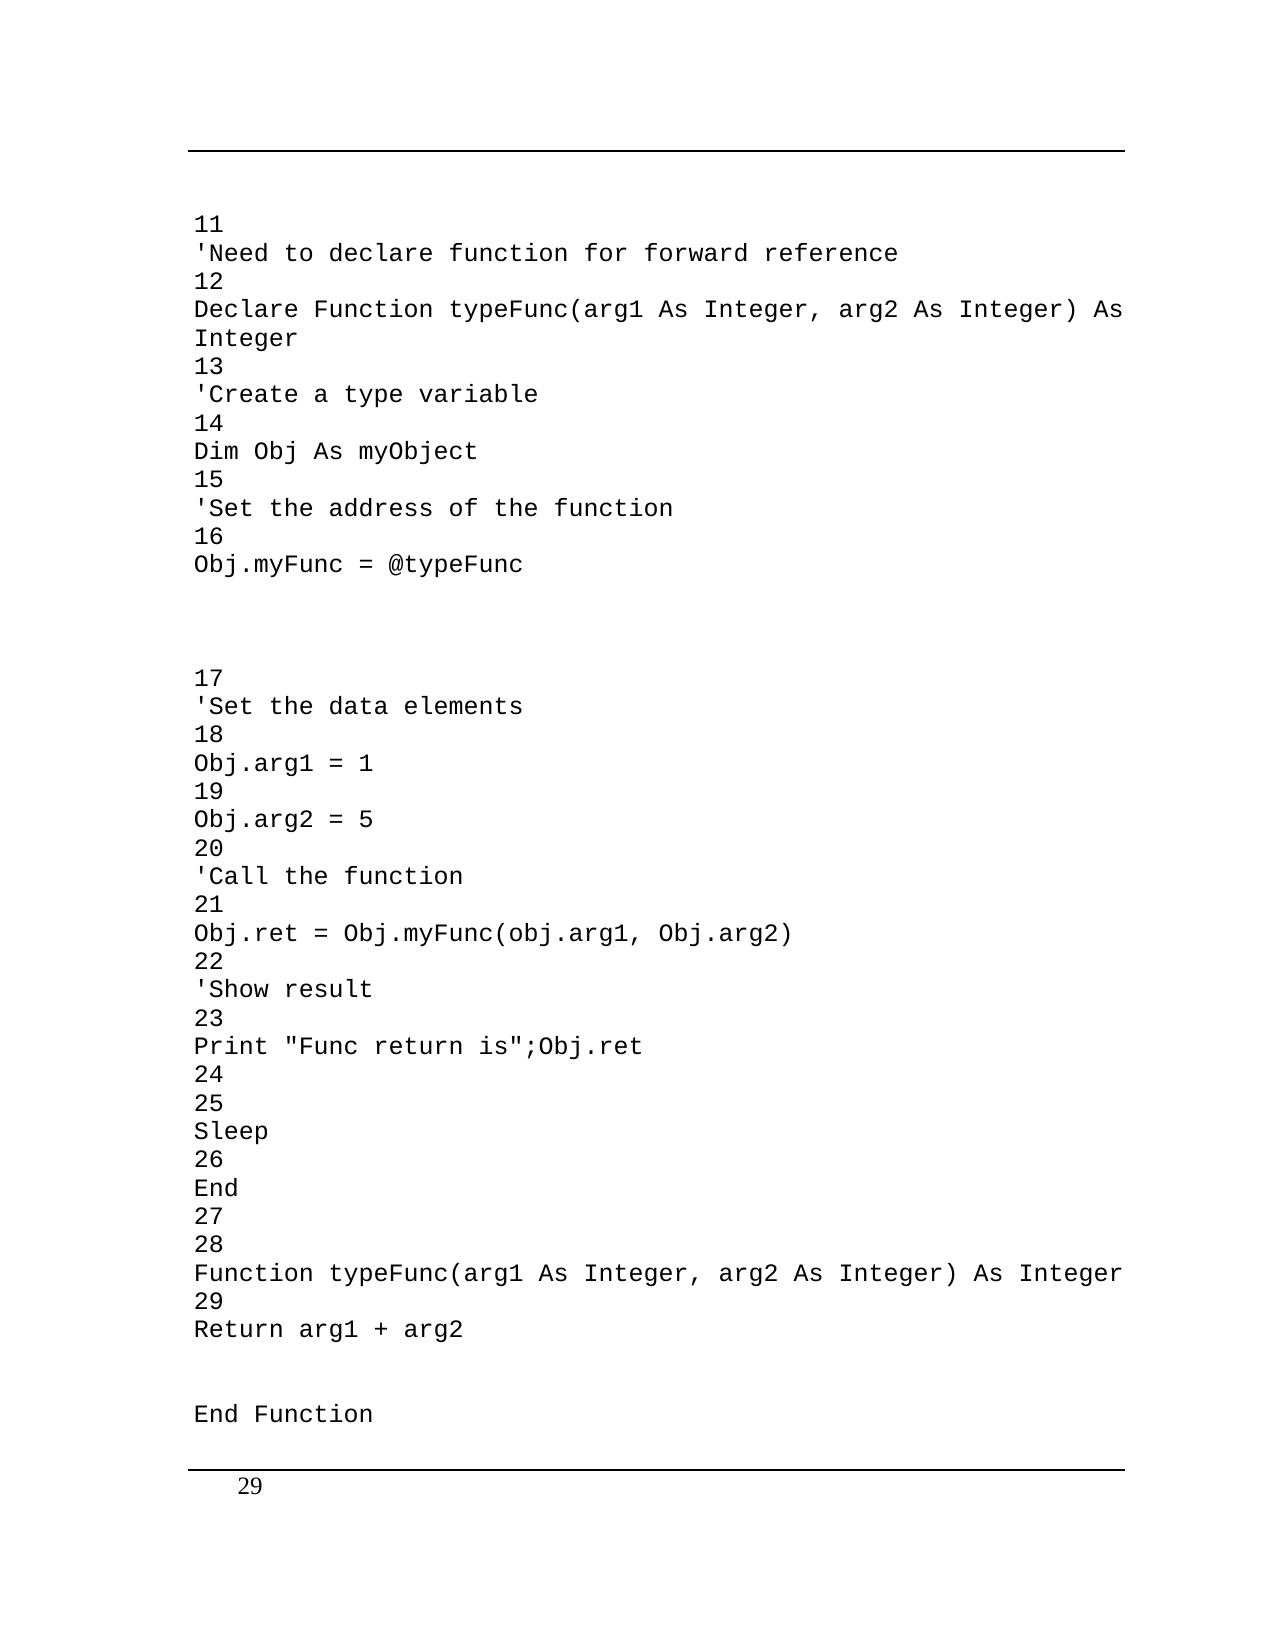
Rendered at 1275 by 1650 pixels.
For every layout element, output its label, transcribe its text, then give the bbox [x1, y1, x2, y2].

text 27 [187, 1204, 1125, 1232]
text 'Need to declare function for forward reference [187, 240, 1125, 269]
text 19 [187, 779, 1125, 807]
text End Function [187, 1402, 1125, 1430]
text 11 [187, 212, 1125, 240]
text 14 [187, 410, 1125, 439]
text 'Show result [187, 977, 1125, 1005]
text 17 [187, 665, 1125, 694]
text 'Set the address of the function [187, 495, 1125, 524]
text Function typeFunc(arg1 As Integer, arg2 As Integer) As Integer [187, 1260, 1125, 1289]
text 'Create a type variable [187, 382, 1125, 410]
text 16 [187, 524, 1125, 552]
text 22 [187, 949, 1125, 977]
text 25 [187, 1090, 1125, 1119]
text 29 [187, 1289, 1125, 1317]
text 13 [187, 354, 1125, 382]
text 26 [187, 1147, 1125, 1175]
text 28 [187, 1232, 1125, 1260]
text Print "Func return is";Obj.ret [187, 1034, 1125, 1062]
text 24 [187, 1062, 1125, 1090]
text 15 [187, 467, 1125, 495]
text 20 [187, 835, 1125, 864]
text 21 [187, 892, 1125, 920]
text Sleep [187, 1119, 1125, 1147]
text Obj.arg2 = 5 [187, 807, 1125, 835]
text 23 [187, 1005, 1125, 1034]
text Obj.myFunc = @typeFunc [187, 552, 1125, 580]
text Return arg1 + arg2 [187, 1317, 1125, 1345]
text 12 [187, 269, 1125, 297]
text 'Set the data elements [187, 694, 1125, 722]
text 18 [187, 722, 1125, 750]
text Dim Obj As myObject [187, 439, 1125, 467]
text 'Call the function [187, 864, 1125, 892]
text Obj.arg1 = 1 [187, 750, 1125, 779]
text Obj.ret = Obj.myFunc(obj.arg1, Obj.arg2) [187, 920, 1125, 949]
text End [187, 1175, 1125, 1204]
text Declare Function typeFunc(arg1 As Integer, arg2 As Integer) As Integer [187, 297, 1125, 354]
